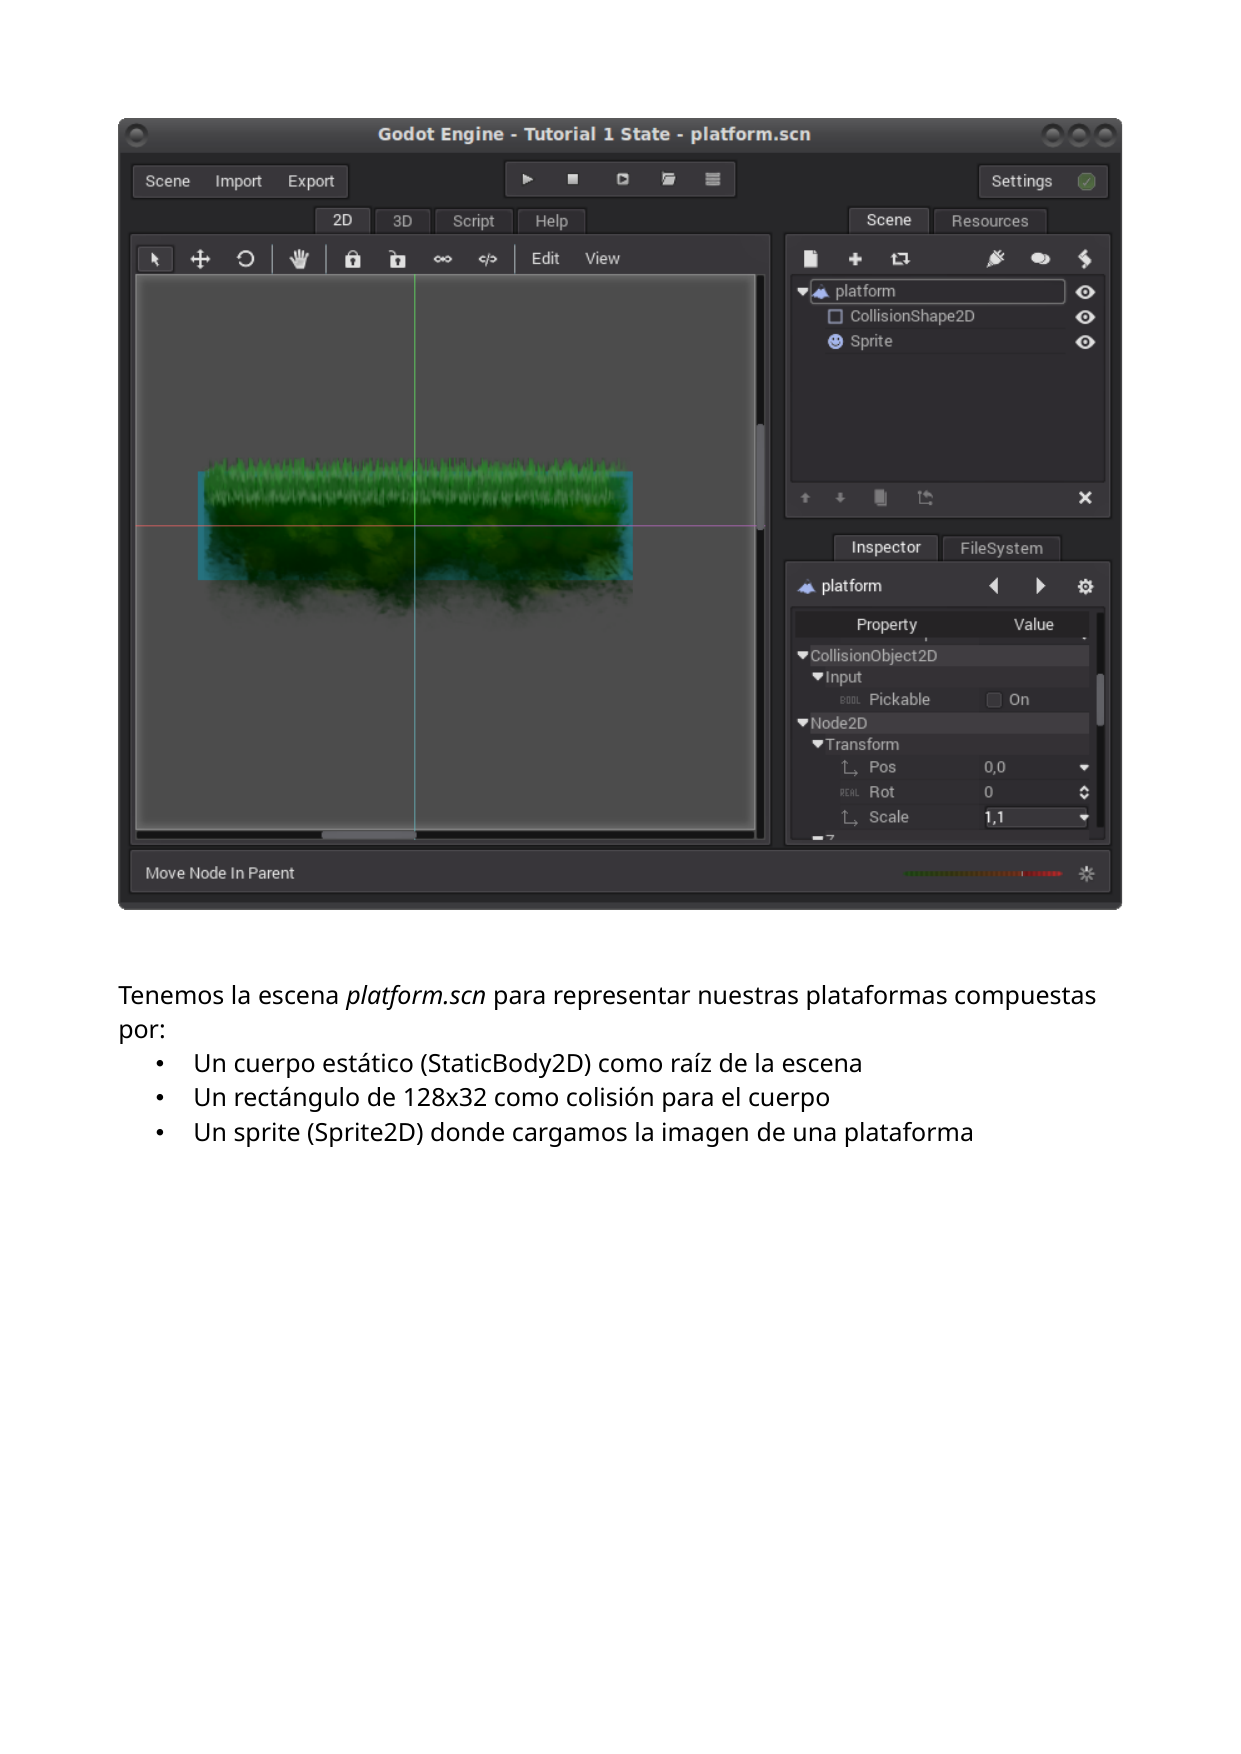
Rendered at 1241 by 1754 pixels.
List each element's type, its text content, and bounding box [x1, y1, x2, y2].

text Tenemos la escena platform.scn para representar nuestras plataformas compuestas por: [118, 978, 1122, 1046]
list Un cuerpo estático (StaticBody2D) como raíz de la escena [156, 1046, 1122, 1080]
picture [118, 118, 1123, 910]
list Un rectángulo de 128x32 como colisión para el cuerpo [156, 1080, 1122, 1114]
list Un sprite (Sprite2D) donde cargamos la imagen de una plataforma [156, 1114, 1122, 1148]
